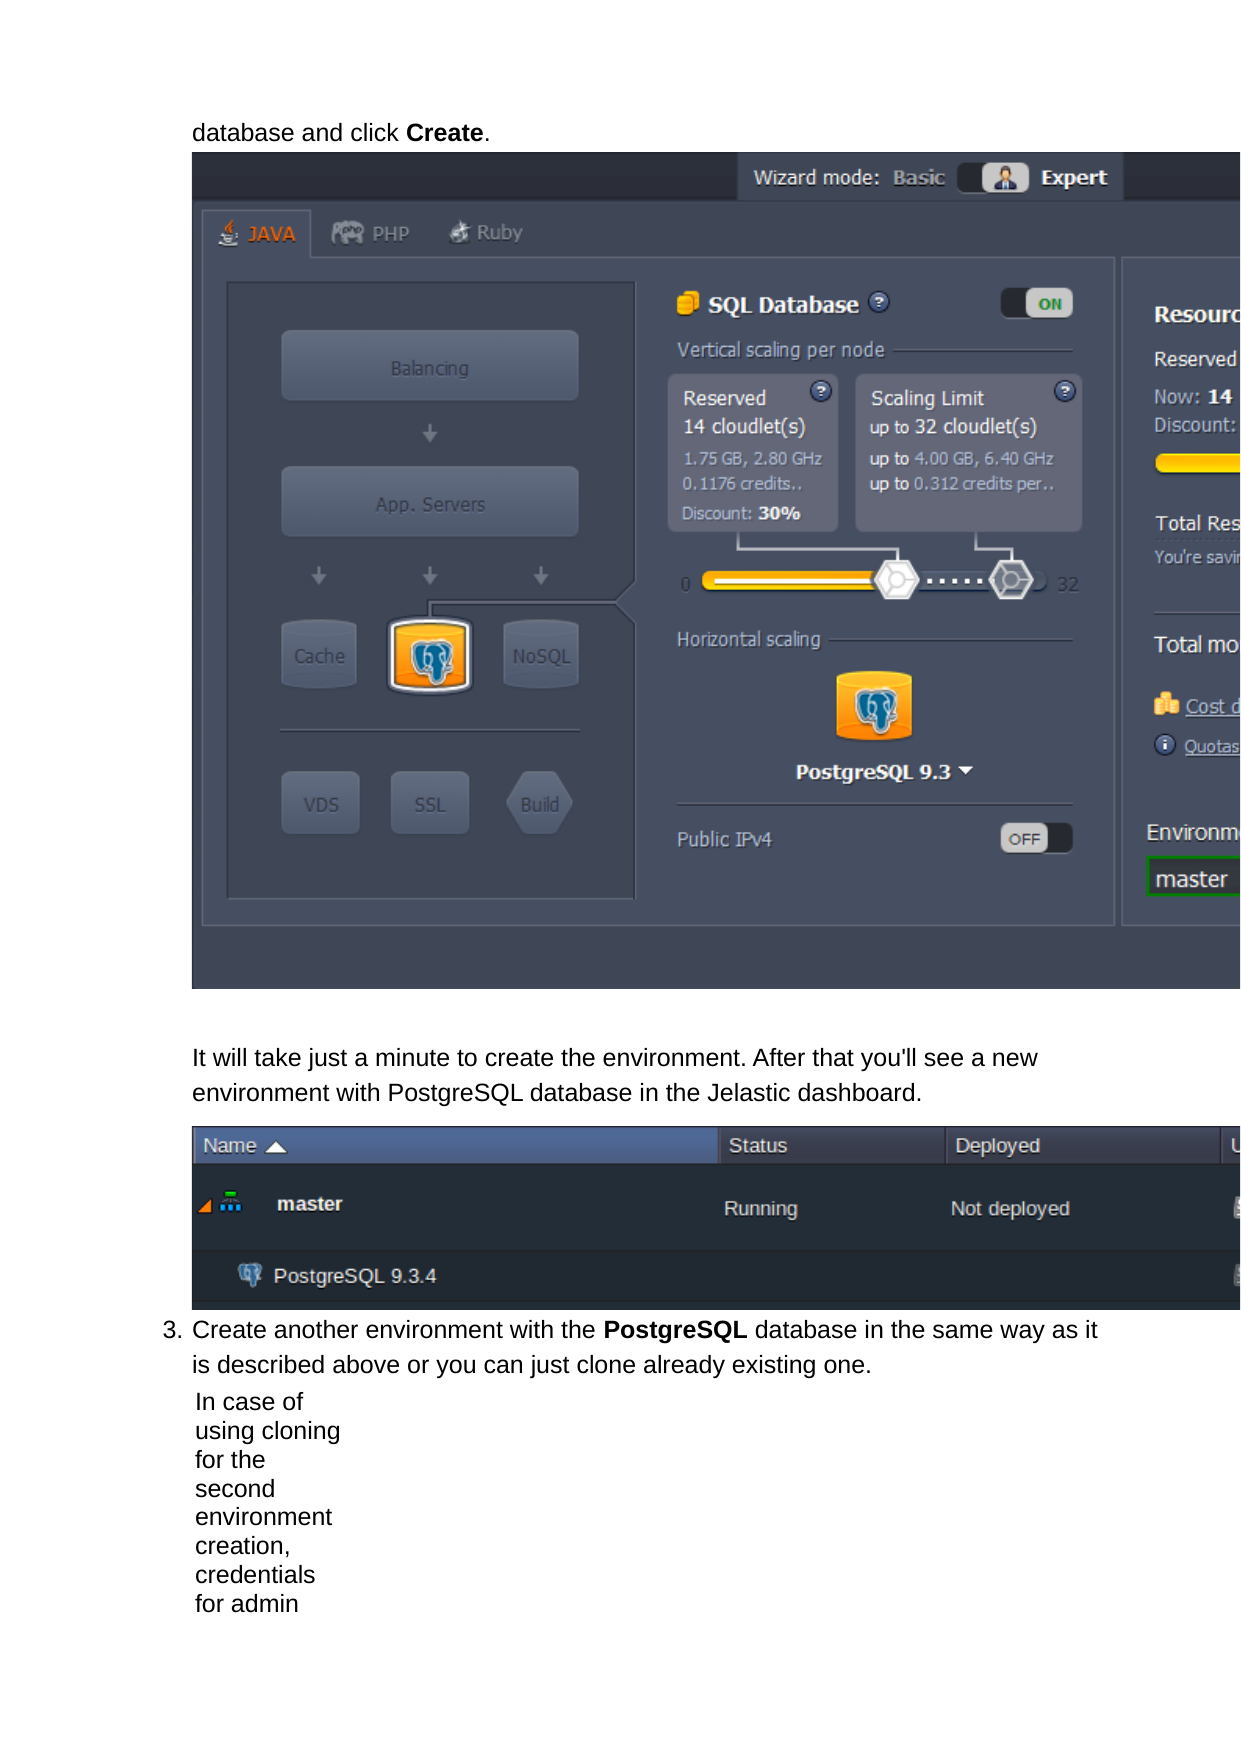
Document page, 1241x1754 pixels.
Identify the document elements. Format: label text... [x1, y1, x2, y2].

picture [191, 152, 1241, 989]
picture [191, 1126, 1241, 1310]
table_header In case of using cloning for the second environment creation, credentials for admin [192, 1384, 346, 1620]
list It will take just a minute to create the environment. After that you'll see a new environment with PostgreSQL database in the Jelastic dashboard. [162, 1009, 1122, 1107]
list Create another environment with the PostgreSQL database in the same way as it is described above or you can just clone already existing one. [162, 1315, 1122, 1379]
list database and click Create. [162, 118, 1122, 988]
